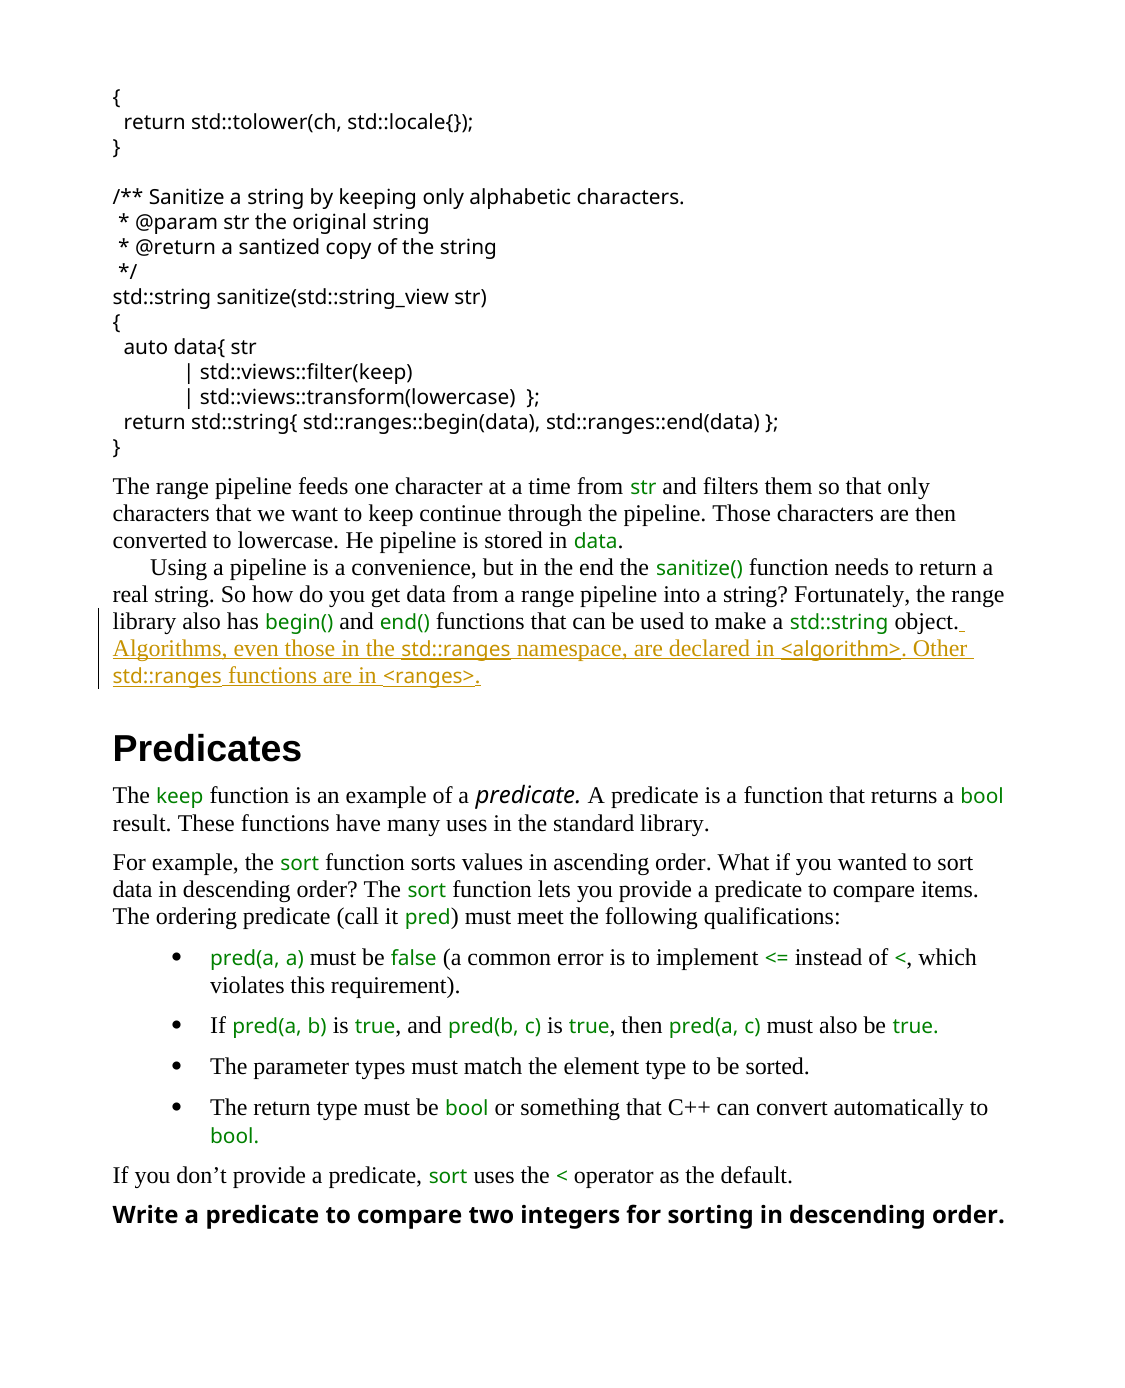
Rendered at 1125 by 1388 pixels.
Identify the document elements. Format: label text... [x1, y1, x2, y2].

text Using a pipeline is a convenience, but in the end the sanitize() function needs to return a real string. So how do you get data from a range pipeline into a string? Fortunately, the range library also has begin() and end() functions that can be used to make a std::string object. Algorithms, even those in the std::ranges namespace, are declared in <algorithm>. Other std::ranges functions are in <ranges>. [112, 554, 1012, 689]
text If you don’t provide a predicate, sort uses the < operator as the default. [112, 1162, 1012, 1189]
text return std::string{ std::ranges::begin(data), std::ranges::end(data) }; [112, 410, 997, 435]
text { [112, 310, 997, 335]
text * @param str the original string [112, 210, 997, 235]
text auto data{ str [112, 335, 997, 360]
list The return type must be bool or something that C++ can convert automatically to bool. [172, 1092, 1012, 1149]
text } [112, 435, 997, 460]
text return std::tolower(ch, std::locale{}); [112, 110, 997, 135]
text std::string sanitize(std::string_view str) [112, 285, 997, 310]
list pred(a, a) must be false (a common error is to implement <= instead of <, which violates this requirement). [172, 943, 1012, 999]
text Write a predicate to compare two integers for sorting in descending order. [112, 1202, 1012, 1229]
text { [112, 85, 997, 110]
list If pred(a, b) is true, and pred(b, c) is true, then pred(a, c) must also be true. [172, 1011, 1012, 1040]
text The keep function is an example of a predicate. A predicate is a function that returns a bool result. These functions have many uses in the standard library. [112, 782, 1012, 836]
subtitle Predicates [112, 727, 1012, 770]
text */ [112, 260, 997, 285]
text | std::views::filter(keep) [112, 360, 997, 385]
text } [112, 135, 997, 160]
list The parameter types must match the element type to be sorted. [172, 1052, 1012, 1080]
text | std::views::transform(lowercase) }; [112, 385, 997, 410]
text /** Sanitize a string by keeping only alphabetic characters. [112, 185, 997, 210]
text * @return a santized copy of the string [112, 235, 997, 260]
text The range pipeline feeds one character at a time from str and filters them so that only characters that we want to keep continue through the pipeline. Those characters are then converted to lowercase. He pipeline is stored in data. [112, 472, 1012, 554]
text For example, the sort function sorts values in ascending order. What if you wanted to sort data in descending order? The sort function lets you provide a predicate to compare items. The ordering predicate (call it pred) must meet the following qualifications: [112, 849, 1012, 930]
